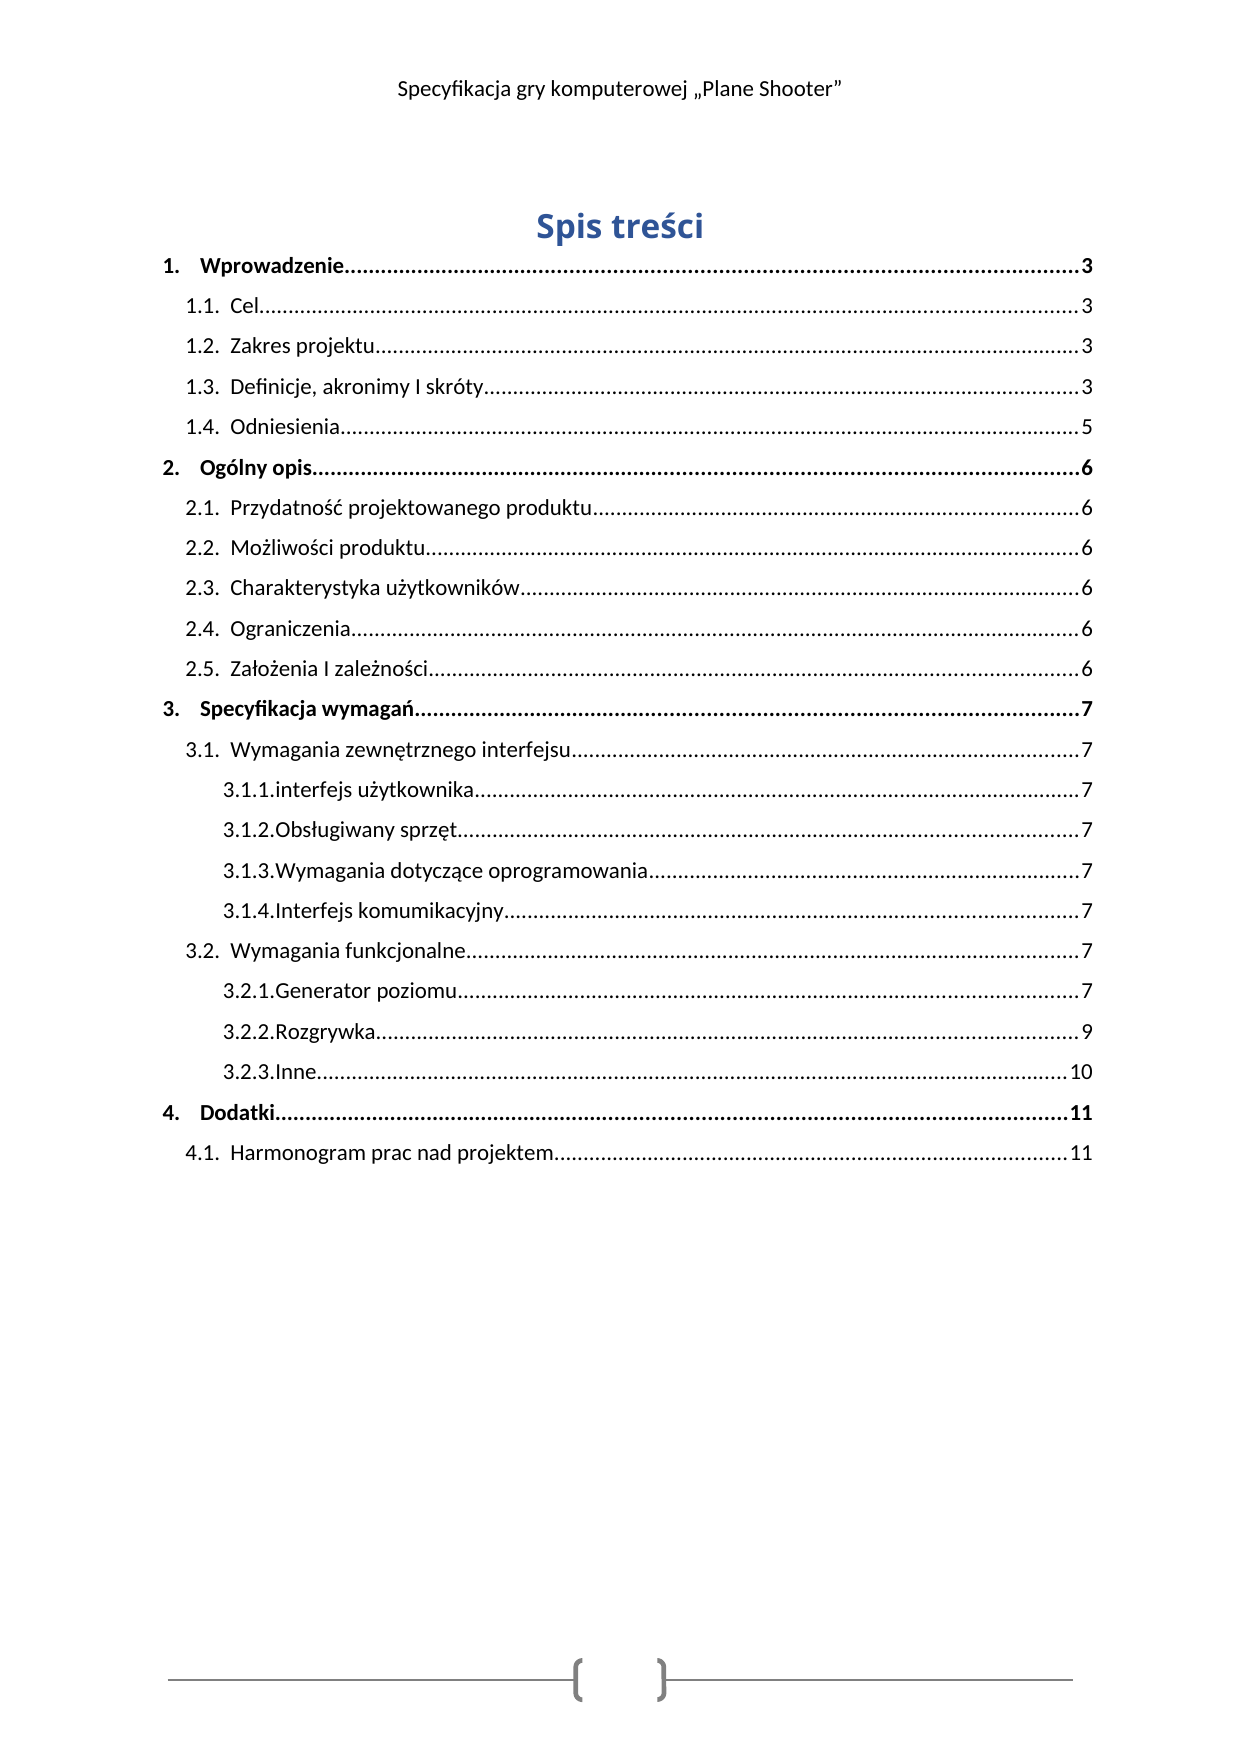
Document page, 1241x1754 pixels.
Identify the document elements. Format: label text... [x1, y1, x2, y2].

list Wymagania zewnętrznego interfejsu 7 [185, 735, 1093, 763]
list Specyfikacja wymagań 7 [162, 694, 1093, 722]
list Definicje, akronimy I skróty 3 [185, 372, 1093, 400]
list Cel 3 [185, 291, 1093, 319]
list Przydatność projektowanego produktu 6 [185, 493, 1093, 521]
list Harmonogram prac nad projektem 11 [185, 1138, 1093, 1166]
list Generator poziomu 7 [223, 977, 1093, 1005]
list Założenia I zależności 6 [185, 654, 1093, 682]
list interfejs użytkownika 7 [223, 775, 1093, 803]
list Ogólny opis 6 [162, 453, 1093, 481]
list Interfejs komumikacyjny 7 [223, 896, 1093, 924]
list Możliwości produktu 6 [185, 533, 1093, 561]
list Odniesienia 5 [185, 412, 1093, 440]
list Ograniczenia 6 [185, 614, 1093, 642]
list Dodatki 11 [162, 1098, 1093, 1126]
list Wymagania dotyczące oprogramowania 7 [223, 856, 1093, 884]
list Rozgrywka 9 [223, 1017, 1093, 1045]
list Inne 10 [223, 1057, 1093, 1085]
text Spis treści [148, 202, 1093, 248]
list Zakres projektu 3 [185, 332, 1093, 360]
list Wymagania funkcjonalne 7 [185, 936, 1093, 964]
list Charakterystyka użytkowników 6 [185, 573, 1093, 602]
list Obsługiwany sprzęt 7 [223, 815, 1093, 843]
list Wprowadzenie 3 [162, 251, 1093, 279]
